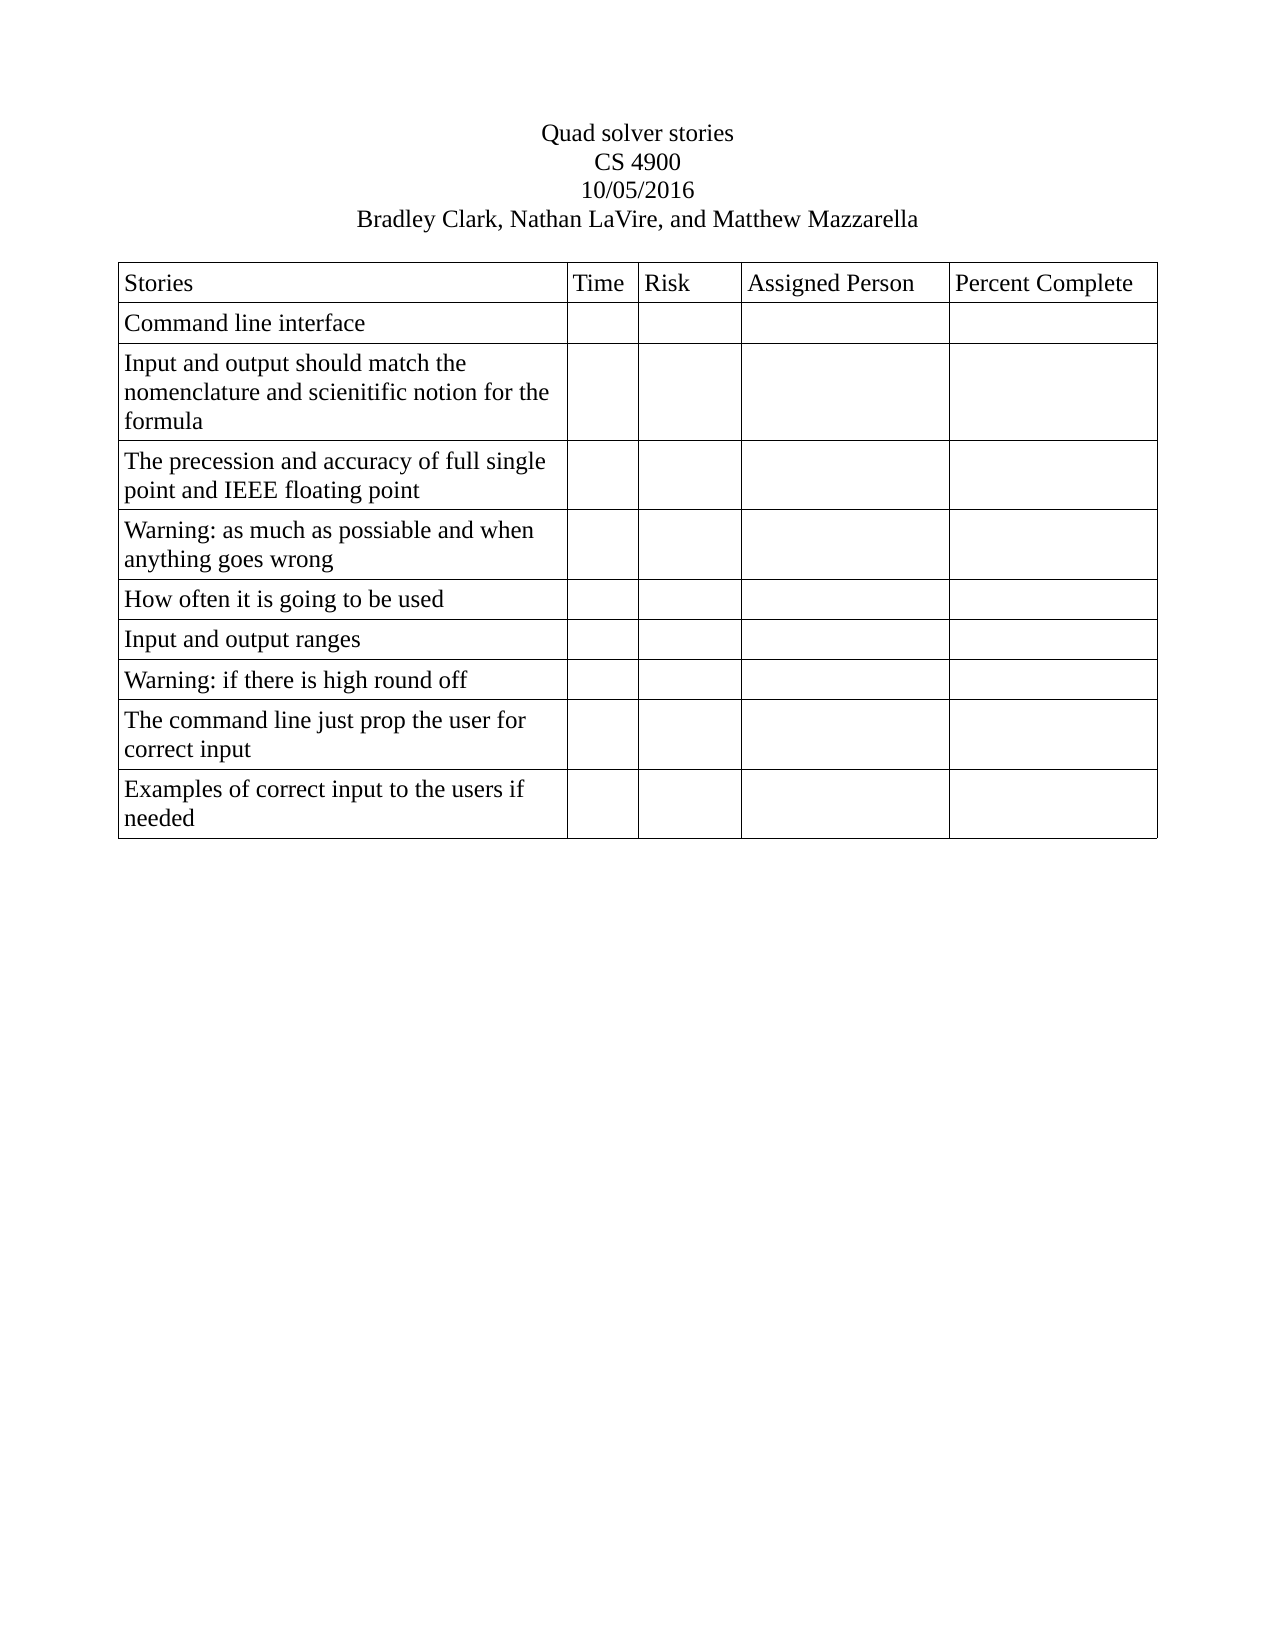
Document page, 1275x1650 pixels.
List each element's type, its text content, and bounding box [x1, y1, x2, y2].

table_cell [950, 660, 1157, 699]
text CS 4900 [118, 147, 1157, 176]
table_cell [568, 580, 638, 619]
table_cell The precession and accuracy of full single point and IEEE floating point [119, 441, 567, 509]
table_cell [950, 770, 1157, 837]
table_cell [568, 770, 638, 837]
table_cell [568, 344, 638, 440]
table_cell How often it is going to be used [119, 580, 567, 619]
table_cell [639, 770, 741, 837]
table_cell [950, 510, 1157, 578]
table_cell [742, 441, 949, 509]
table_header Percent Complete [950, 263, 1157, 302]
table_cell [742, 660, 949, 699]
table_cell The command line just prop the user for correct input [119, 700, 567, 768]
text Quad solver stories [118, 118, 1157, 147]
table_cell [950, 441, 1157, 509]
table_cell Warning: if there is high round off [119, 660, 567, 699]
table_cell [950, 303, 1157, 342]
table_cell [742, 344, 949, 440]
table_cell Examples of correct input to the users if needed [119, 770, 567, 837]
table_cell [568, 303, 638, 342]
table_cell [639, 441, 741, 509]
table_cell [742, 510, 949, 578]
text 10/05/2016 [118, 176, 1157, 204]
table_cell [568, 510, 638, 578]
table_cell Command line interface [119, 303, 567, 342]
table_cell [639, 660, 741, 699]
table_cell [568, 441, 638, 509]
table_header Stories [119, 263, 567, 302]
table_cell [639, 303, 741, 342]
table_header Time [568, 263, 638, 302]
table_cell [568, 660, 638, 699]
table_cell [742, 700, 949, 768]
table_cell [950, 620, 1157, 659]
table_cell Input and output ranges [119, 620, 567, 659]
table_cell [950, 580, 1157, 619]
table_cell [639, 620, 741, 659]
table_header Risk [639, 263, 741, 302]
table_cell Warning: as much as possiable and when anything goes wrong [119, 510, 567, 578]
table_cell [639, 580, 741, 619]
table_cell [742, 580, 949, 619]
table_cell [639, 510, 741, 578]
text Bradley Clark, Nathan LaVire, and Matthew Mazzarella [118, 204, 1157, 233]
table_cell [950, 344, 1157, 440]
table_cell [742, 770, 949, 837]
table_header Assigned Person [742, 263, 949, 302]
table_cell Input and output should match the nomenclature and scienitific notion for the formula [119, 344, 567, 440]
table_cell [639, 344, 741, 440]
table_cell [568, 620, 638, 659]
table_cell [742, 303, 949, 342]
table_cell [950, 700, 1157, 768]
table_cell [568, 700, 638, 768]
table_cell [639, 700, 741, 768]
table_cell [742, 620, 949, 659]
